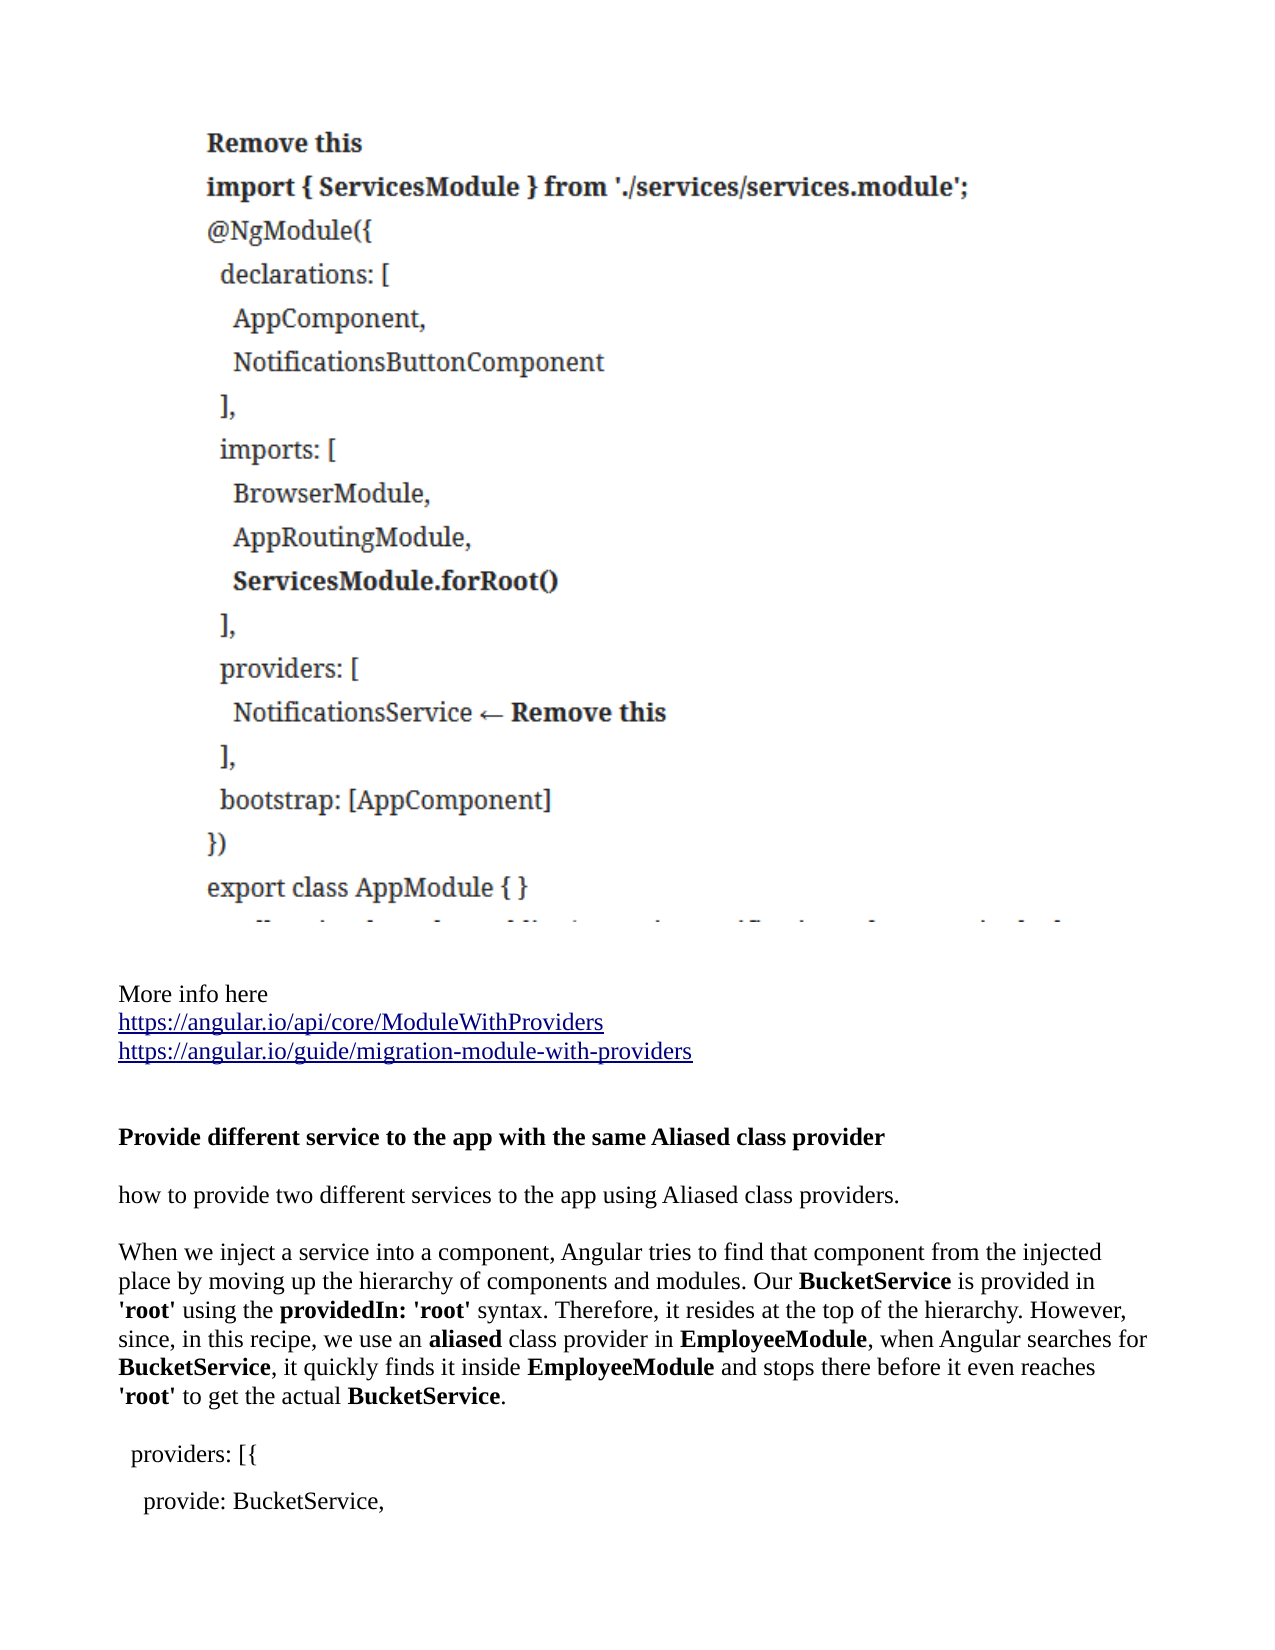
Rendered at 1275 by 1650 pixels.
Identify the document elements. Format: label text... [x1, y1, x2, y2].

text When we inject a service into a component, Angular tries to find that component from the injected place by moving up the hierarchy of components and modules. Our BucketService is provided in 'root' using the providedIn: 'root' syntax. Therefore, it resides at the top of the hierarchy. However, since, in this recipe, we use an aliased class provider in EmployeeModule, when Angular searches for BucketService, it quickly finds it inside EmployeeModule and stops there before it even reaches 'root' to get the actual BucketService. [118, 1237, 1157, 1410]
text how to provide two different services to the app using Aliased class providers. [118, 1180, 1157, 1209]
picture [182, 118, 1093, 922]
text https://angular.io/api/core/ModuleWithProviders https://angular.io/guide/migration-module-with-providers [118, 1007, 1157, 1065]
text providers: [{ [118, 1439, 1157, 1467]
text Provide different service to the app with the same Aliased class provider [118, 1122, 1157, 1151]
text More info here [118, 979, 1157, 1007]
text provide: BucketService, [118, 1486, 1157, 1515]
